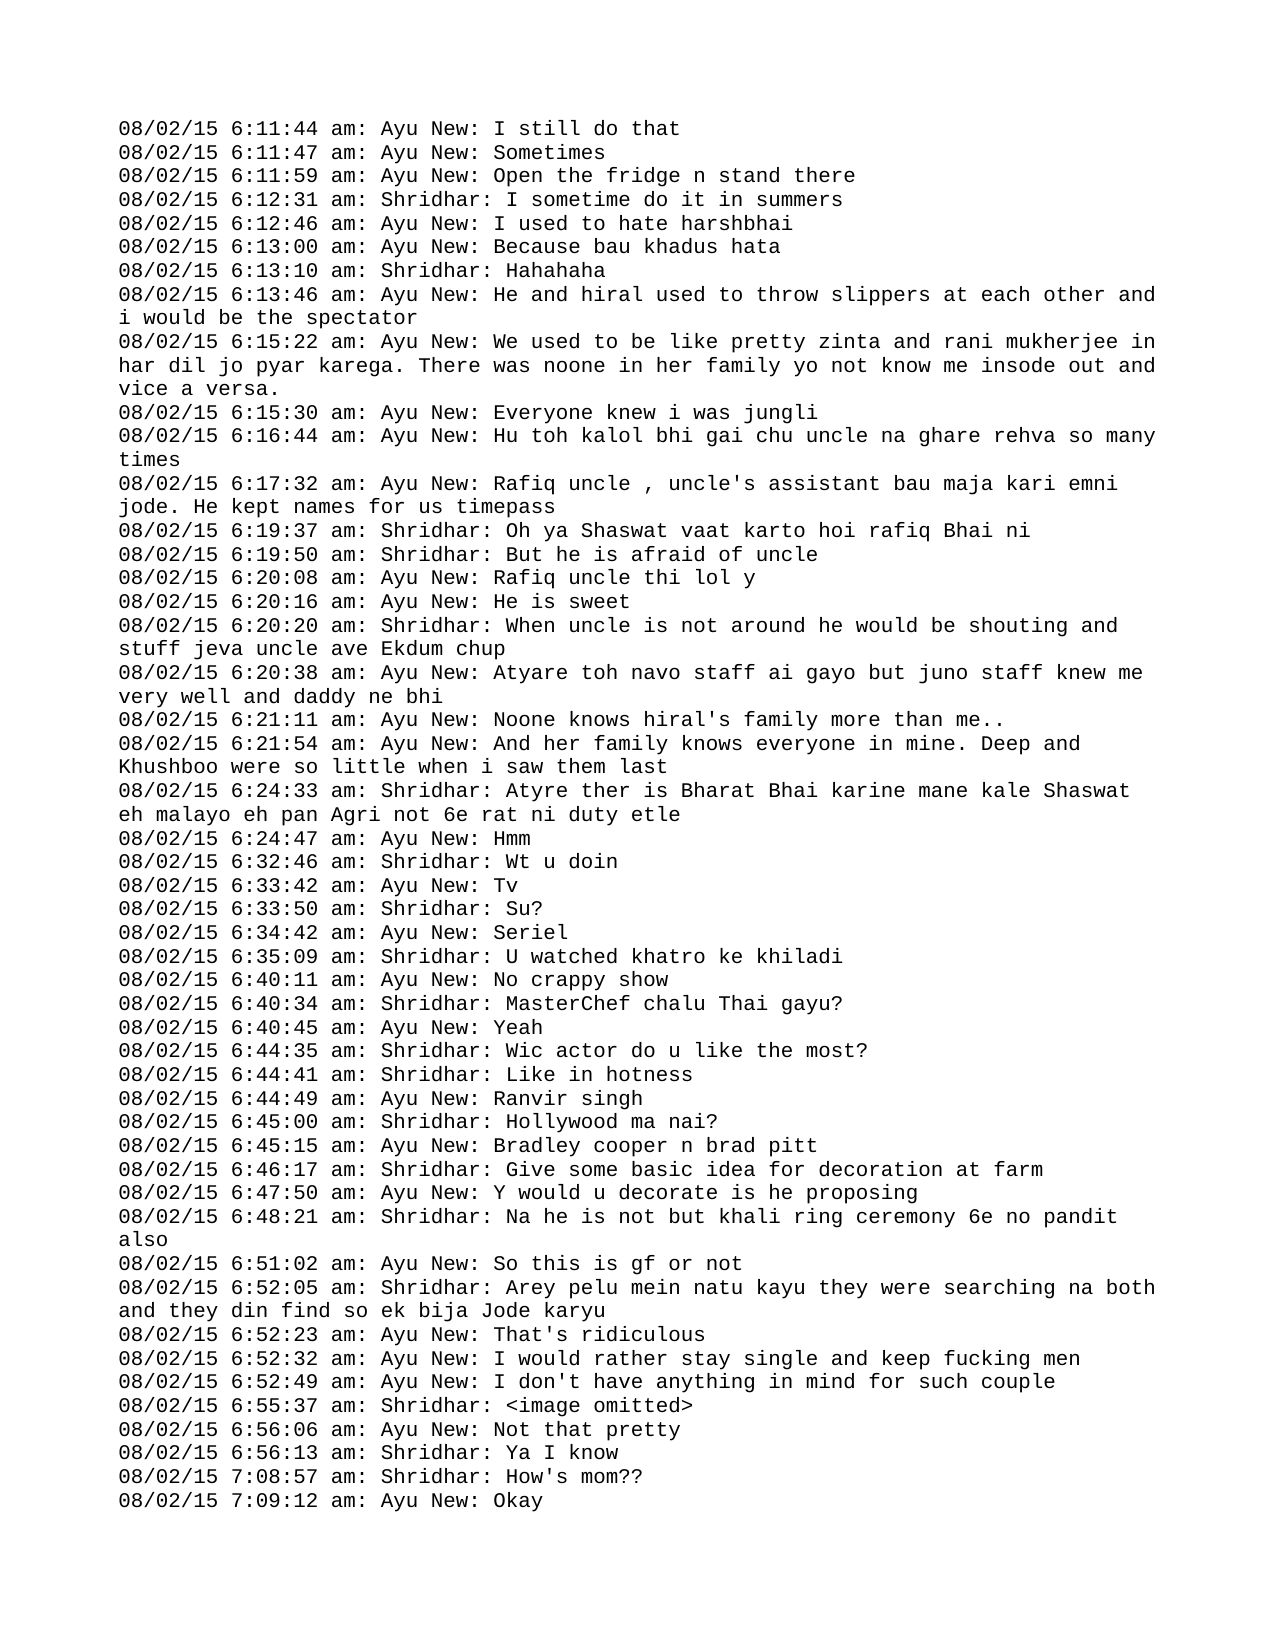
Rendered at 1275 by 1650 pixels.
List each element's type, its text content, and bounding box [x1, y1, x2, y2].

text 08/02/15 6:44:41 am: Shridhar: Like in hotness [118, 1064, 1157, 1088]
text 08/02/15 6:51:02 am: Ayu New: So this is gf or not [118, 1253, 1157, 1277]
text 08/02/15 6:52:32 am: Ayu New: I would rather stay single and keep fucking men [118, 1348, 1157, 1371]
text 08/02/15 6:17:32 am: Ayu New: Rafiq uncle , uncle's assistant bau maja kari emni jode. He kept names for us timepass [118, 473, 1157, 520]
text 08/02/15 6:55:37 am: Shridhar: <image omitted> [118, 1395, 1157, 1419]
text 08/02/15 6:13:00 am: Ayu New: Because bau khadus hata [118, 236, 1157, 260]
text 08/02/15 6:48:21 am: Shridhar: Na he is not but khali ring ceremony 6e no pandit also [118, 1206, 1157, 1253]
text 08/02/15 7:09:12 am: Ayu New: Okay [118, 1489, 1157, 1513]
text 08/02/15 6:11:44 am: Ayu New: I still do that [118, 118, 1157, 142]
text 08/02/15 6:15:22 am: Ayu New: We used to be like pretty zinta and rani mukherjee in har dil jo pyar karega. There was noone in her family yo not know me insode out and vice a versa. [118, 331, 1157, 402]
text 08/02/15 6:16:44 am: Ayu New: Hu toh kalol bhi gai chu uncle na ghare rehva so many times [118, 426, 1157, 473]
text 08/02/15 6:13:46 am: Ayu New: He and hiral used to throw slippers at each other and i would be the spectator [118, 284, 1157, 331]
text 08/02/15 6:20:08 am: Ayu New: Rafiq uncle thi lol y [118, 567, 1157, 591]
text 08/02/15 6:52:49 am: Ayu New: I don't have anything in mind for such couple [118, 1371, 1157, 1395]
text 08/02/15 6:11:59 am: Ayu New: Open the fridge n stand there [118, 165, 1157, 189]
text 08/02/15 6:56:06 am: Ayu New: Not that pretty [118, 1419, 1157, 1442]
text 08/02/15 6:44:35 am: Shridhar: Wic actor do u like the most? [118, 1040, 1157, 1064]
text 08/02/15 6:40:45 am: Ayu New: Yeah [118, 1017, 1157, 1040]
text 08/02/15 6:20:38 am: Ayu New: Atyare toh navo staff ai gayo but juno staff knew me very well and daddy ne bhi [118, 662, 1157, 709]
text 08/02/15 6:13:10 am: Shridhar: Hahahaha [118, 260, 1157, 284]
text 08/02/15 6:40:34 am: Shridhar: MasterChef chalu Thai gayu? [118, 993, 1157, 1017]
text 08/02/15 6:34:42 am: Ayu New: Seriel [118, 922, 1157, 946]
text 08/02/15 6:32:46 am: Shridhar: Wt u doin [118, 851, 1157, 875]
text 08/02/15 6:21:54 am: Ayu New: And her family knows everyone in mine. Deep and Khushboo were so little when i saw them last [118, 733, 1157, 780]
text 08/02/15 6:56:13 am: Shridhar: Ya I know [118, 1442, 1157, 1466]
text 08/02/15 6:12:46 am: Ayu New: I used to hate harshbhai [118, 213, 1157, 236]
text 08/02/15 6:52:23 am: Ayu New: That's ridiculous [118, 1324, 1157, 1348]
text 08/02/15 6:24:47 am: Ayu New: Hmm [118, 827, 1157, 851]
text 08/02/15 6:35:09 am: Shridhar: U watched khatro ke khiladi [118, 946, 1157, 969]
text 08/02/15 6:52:05 am: Shridhar: Arey pelu mein natu kayu they were searching na both and they din find so ek bija Jode karyu [118, 1277, 1157, 1324]
text 08/02/15 7:08:57 am: Shridhar: How's mom?? [118, 1466, 1157, 1489]
text 08/02/15 6:11:47 am: Ayu New: Sometimes [118, 142, 1157, 165]
text 08/02/15 6:19:37 am: Shridhar: Oh ya Shaswat vaat karto hoi rafiq Bhai ni [118, 520, 1157, 544]
text 08/02/15 6:20:20 am: Shridhar: When uncle is not around he would be shouting and stuff jeva uncle ave Ekdum chup [118, 615, 1157, 662]
text 08/02/15 6:47:50 am: Ayu New: Y would u decorate is he proposing [118, 1182, 1157, 1206]
text 08/02/15 6:12:31 am: Shridhar: I sometime do it in summers [118, 189, 1157, 213]
text 08/02/15 6:20:16 am: Ayu New: He is sweet [118, 591, 1157, 615]
text 08/02/15 6:45:00 am: Shridhar: Hollywood ma nai? [118, 1111, 1157, 1135]
text 08/02/15 6:21:11 am: Ayu New: Noone knows hiral's family more than me.. [118, 709, 1157, 733]
text 08/02/15 6:24:33 am: Shridhar: Atyre ther is Bharat Bhai karine mane kale Shaswat eh malayo eh pan Agri not 6e rat ni duty etle [118, 780, 1157, 827]
text 08/02/15 6:19:50 am: Shridhar: But he is afraid of uncle [118, 544, 1157, 567]
text 08/02/15 6:45:15 am: Ayu New: Bradley cooper n brad pitt [118, 1135, 1157, 1158]
text 08/02/15 6:33:42 am: Ayu New: Tv [118, 875, 1157, 898]
text 08/02/15 6:46:17 am: Shridhar: Give some basic idea for decoration at farm [118, 1158, 1157, 1182]
text 08/02/15 6:40:11 am: Ayu New: No crappy show [118, 969, 1157, 993]
text 08/02/15 6:15:30 am: Ayu New: Everyone knew i was jungli [118, 402, 1157, 426]
text 08/02/15 6:33:50 am: Shridhar: Su? [118, 898, 1157, 922]
text 08/02/15 6:44:49 am: Ayu New: Ranvir singh [118, 1088, 1157, 1111]
